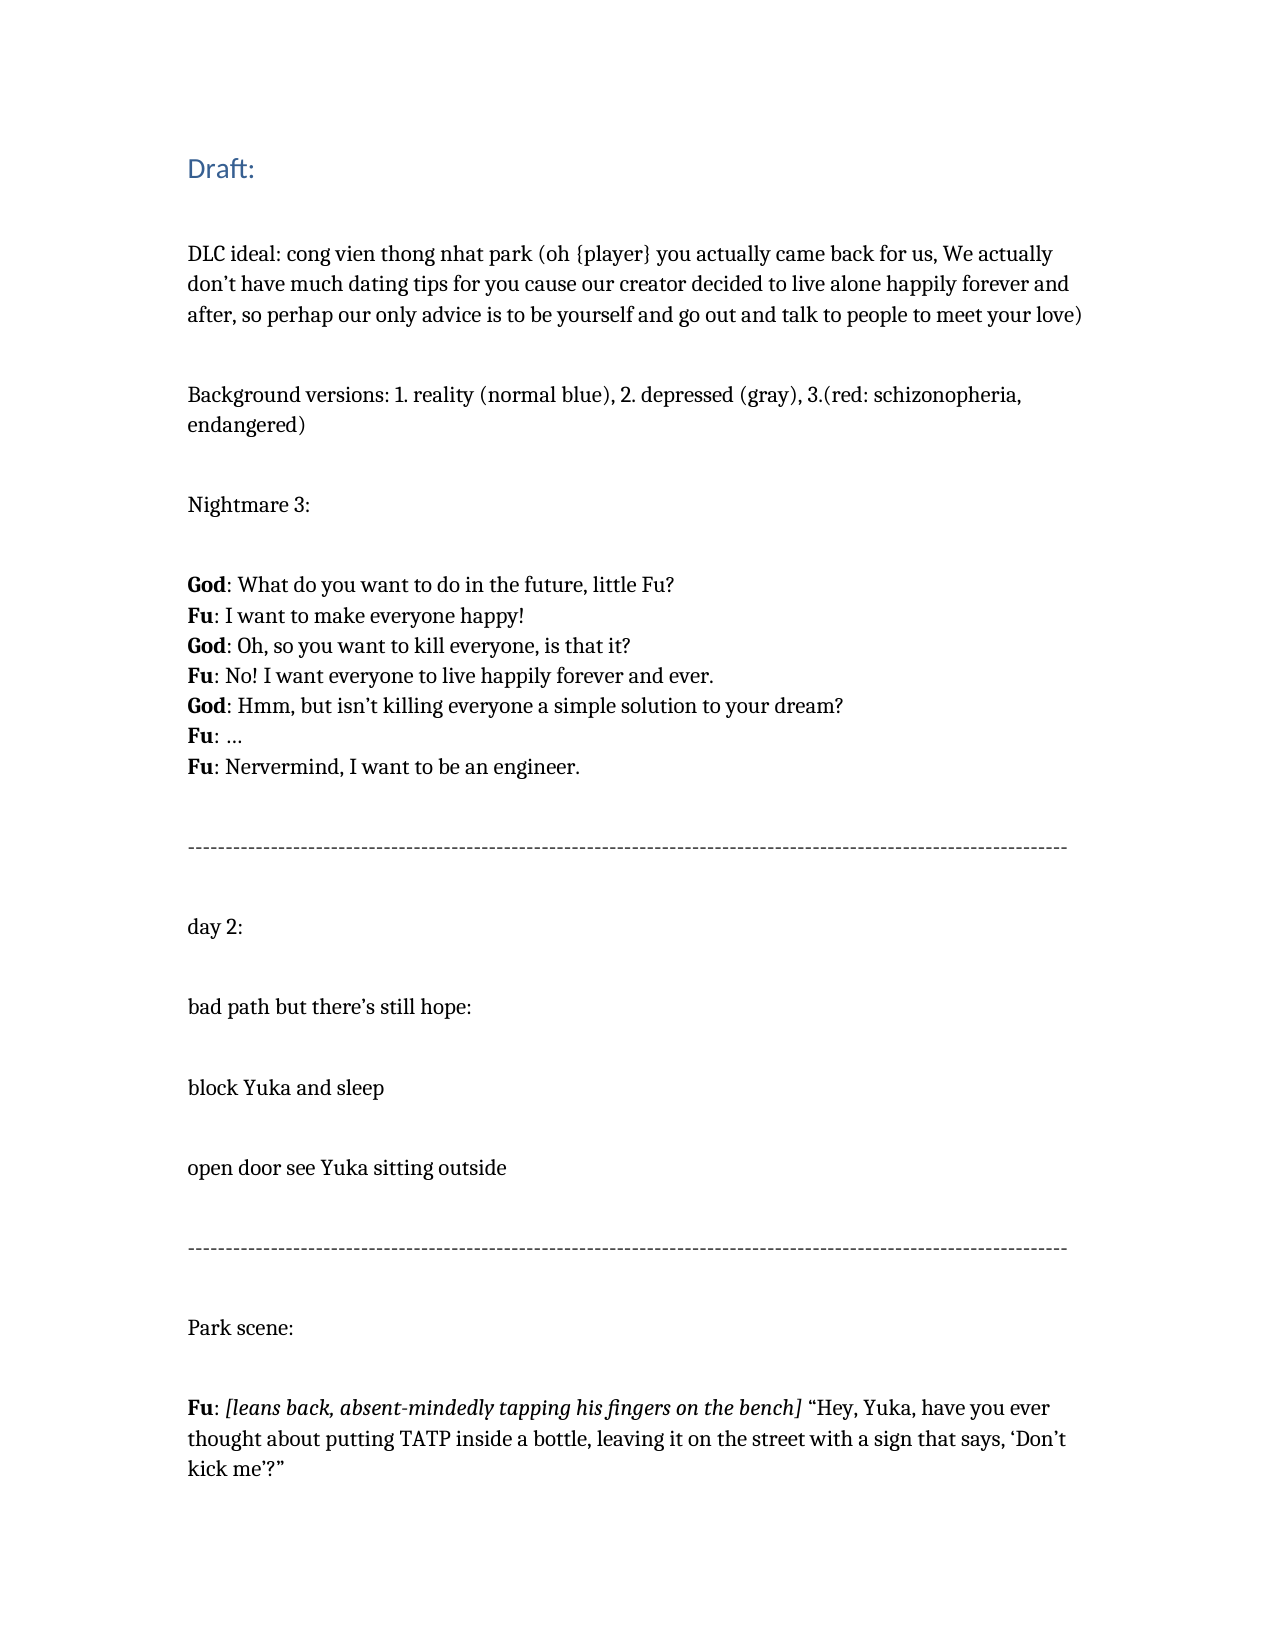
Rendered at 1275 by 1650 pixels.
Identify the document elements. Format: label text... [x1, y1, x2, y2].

subtitle Draft: [187, 150, 1087, 186]
text Background versions: 1. reality (normal blue), 2. depressed (gray), 3.(red: schizonopheria, endangered) [187, 382, 1087, 438]
text God: What do you want to do in the future, little Fu? Fu: I want to make everyone happy! God: Oh, so you want to kill everyone, is that it? Fu: No! I want everyone to live happily forever and ever. God: Hmm, but isn’t killing everyone a simple solution to your dream? Fu: … Fu: Nervermind, I want to be an engineer. [187, 572, 1087, 780]
text Park scene: [187, 1315, 1087, 1341]
text Fu: [leans back, absent-mindedly tapping his fingers on the bench] “Hey, Yuka, have you ever thought about putting TATP inside a bottle, leaving it on the street with a sign that says, ‘Don’t kick me’?” [187, 1395, 1087, 1482]
text --------------------------------------------------------------------------------------------------------------------- [187, 834, 1087, 860]
text --------------------------------------------------------------------------------------------------------------------- [187, 1235, 1087, 1261]
text DLC ideal: cong vien thong nhat park (oh {player} you actually came back for us, We actually don’t have much dating tips for you cause our creator decided to live alone happily forever and after, so perhap our only advice is to be yourself and go out and talk to people to meet your love) [187, 241, 1087, 328]
text day 2: [187, 914, 1087, 940]
text bad path but there’s still hope: [187, 994, 1087, 1020]
text block Yuka and sleep [187, 1074, 1087, 1101]
text Nightmare 3: [187, 492, 1087, 518]
text open door see Yuka sitting outside [187, 1154, 1087, 1181]
